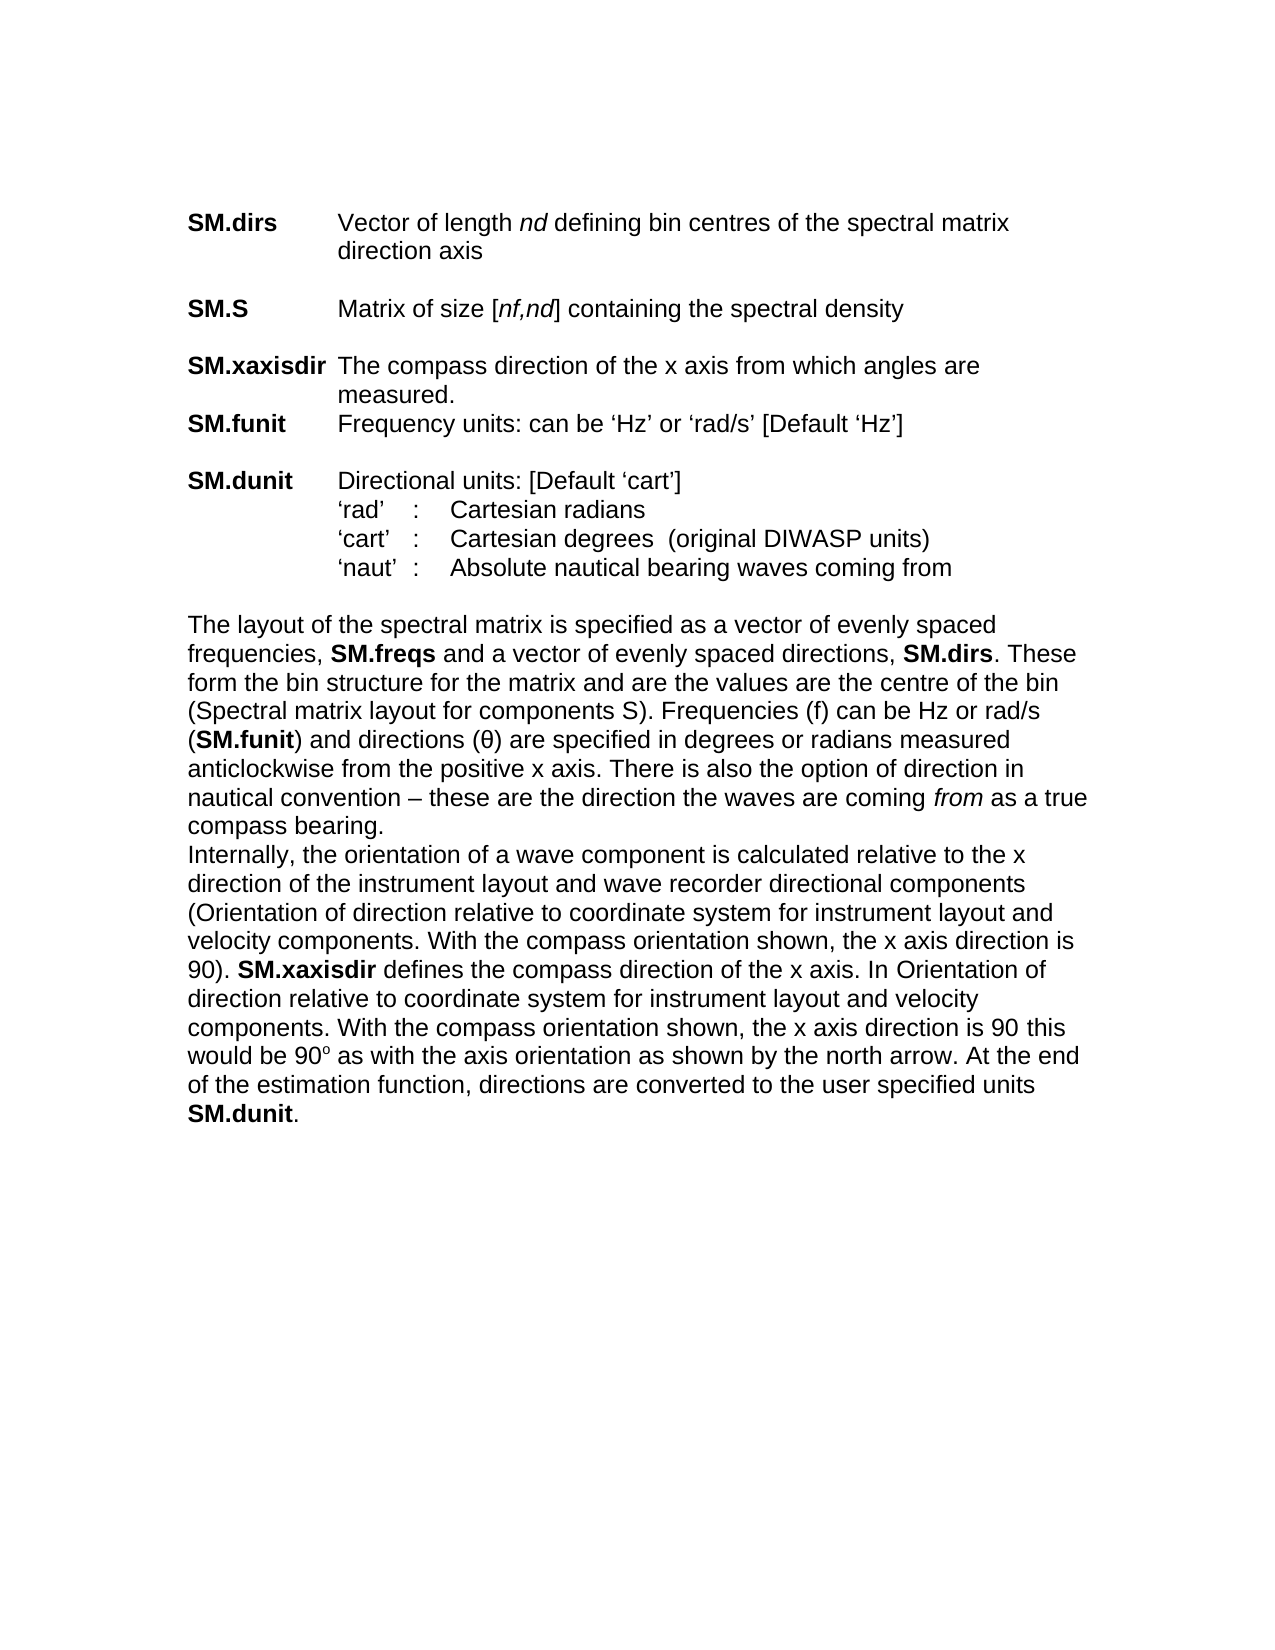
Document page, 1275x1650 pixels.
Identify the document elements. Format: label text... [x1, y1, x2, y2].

text Internally, the orientation of a wave component is calculated relative to the x direction of the instrument layout and wave recorder directional components (Orientation of direction relative to coordinate system for instrument layout and velocity components. With the compass orientation shown, the x axis direction is 90). SM.xaxisdir defines the compass direction of the x axis. In Orientation of direction relative to coordinate system for instrument layout and velocity components. With the compass orientation shown, the x axis direction is 90 this would be 90o as with the axis orientation as shown by the north arrow. At the end of the estimation function, directions are converted to the user specified units SM.dunit. [187, 840, 1088, 1127]
text SM.S Matrix of size [nf,nd] containing the spectral density [187, 294, 1088, 322]
text SM.funit Frequency units: can be ‘Hz’ or ‘rad/s’ [Default ‘Hz’] [187, 409, 1088, 437]
text ‘naut’ : Absolute nautical bearing waves coming from [187, 552, 1088, 581]
text ‘cart’ : Cartesian degrees (original DIWASP units) [187, 524, 1088, 552]
text SM.xaxisdir The compass direction of the x axis from which angles are measured. [187, 351, 1088, 409]
text The layout of the spectral matrix is specified as a vector of evenly spaced frequencies, SM.freqs and a vector of evenly spaced directions, SM.dirs. These form the bin structure for the matrix and are the values are the centre of the bin (Spectral matrix layout for components S). Frequencies (f) can be Hz or rad/s (SM.funit) and directions (θ) are specified in degrees or radians measured anticlockwise from the positive x axis. There is also the option of direction in nautical convention – these are the direction the waves are coming from as a true compass bearing. [187, 610, 1088, 840]
text SM.dirs Vector of length nd defining bin centres of the spectral matrix direction axis [187, 207, 1088, 265]
text SM.dunit Directional units: [Default ‘cart’] [187, 466, 1088, 495]
text ‘rad’ : Cartesian radians [187, 495, 1088, 524]
